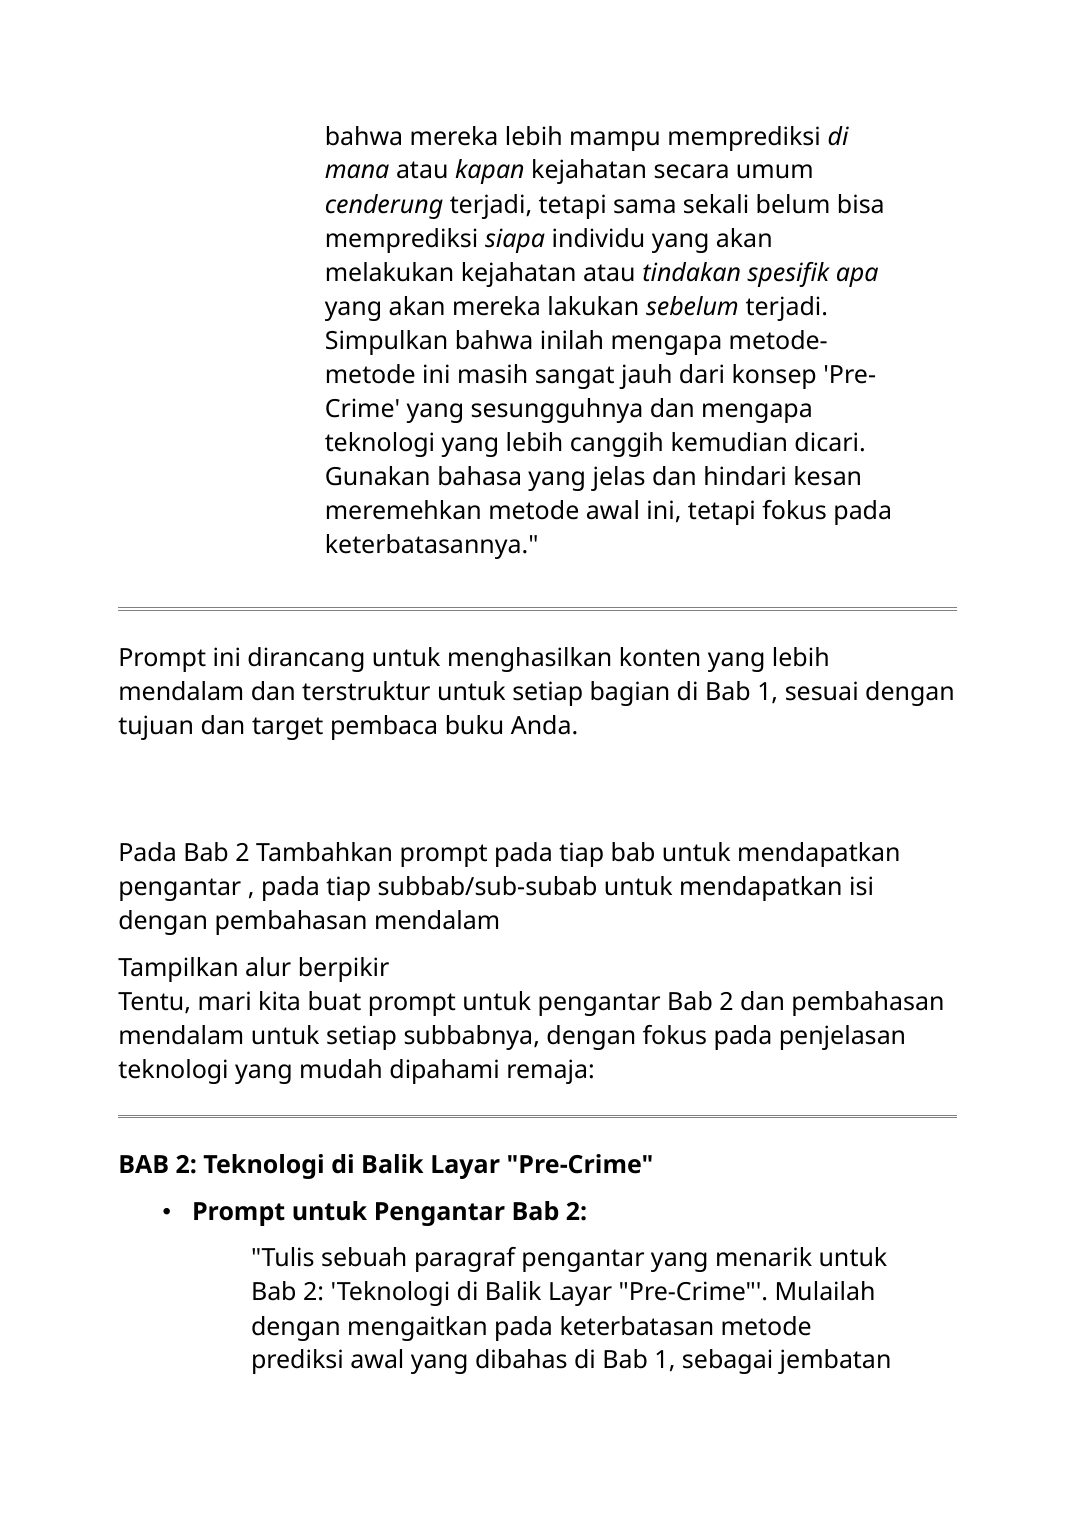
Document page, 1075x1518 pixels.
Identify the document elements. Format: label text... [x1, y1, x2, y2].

text Tampilkan alur berpikir [118, 949, 957, 983]
text Tentu, mari kita buat prompt untuk pengantar Bab 2 dan pembahasan mendalam untuk setiap subbabnya, dengan fokus pada penjelasan teknologi yang mudah dipahami remaja: [118, 983, 957, 1086]
text Pada Bab 2 Tambahkan prompt pada tiap bab untuk mendapatkan pengantar , pada tiap subbab/sub-subab untuk mendapatkan isi dengan pembahasan mendalam [118, 834, 957, 937]
list Prompt untuk Pengantar Bab 2: [162, 1193, 957, 1227]
text Prompt ini dirancang untuk menghasilkan konten yang lebih mendalam dan terstruktur untuk setiap bagian di Bab 1, sesuai dengan tujuan dan target pembaca buku Anda. [118, 639, 957, 741]
list "Tulis sebuah paragraf pengantar yang menarik untuk Bab 2: 'Teknologi di Balik Layar "Pre-Crime"'. Mulailah dengan mengaitkan pada keterbatasan metode prediksi awal yang dibahas di Bab 1, sebagai jembatan [221, 1240, 898, 1376]
text BAB 2: Teknologi di Balik Layar "Pre-Crime" [118, 1147, 957, 1181]
list bahwa mereka lebih mampu memprediksi di mana atau kapan kejahatan secara umum cenderung terjadi, tetapi sama sekali belum bisa memprediksi siapa individu yang akan melakukan kejahatan atau tindakan spesifik apa yang akan mereka lakukan sebelum terjadi. Simpulkan bahwa inilah mengapa metode-metode ini masih sangat jauh dari konsep 'Pre-Crime' yang sesungguhnya dan mengapa teknologi yang lebih canggih kemudian dicari. Gunakan bahasa yang jelas dan hindari kesan meremehkan metode awal ini, tetapi fokus pada keterbatasannya." [295, 118, 898, 561]
